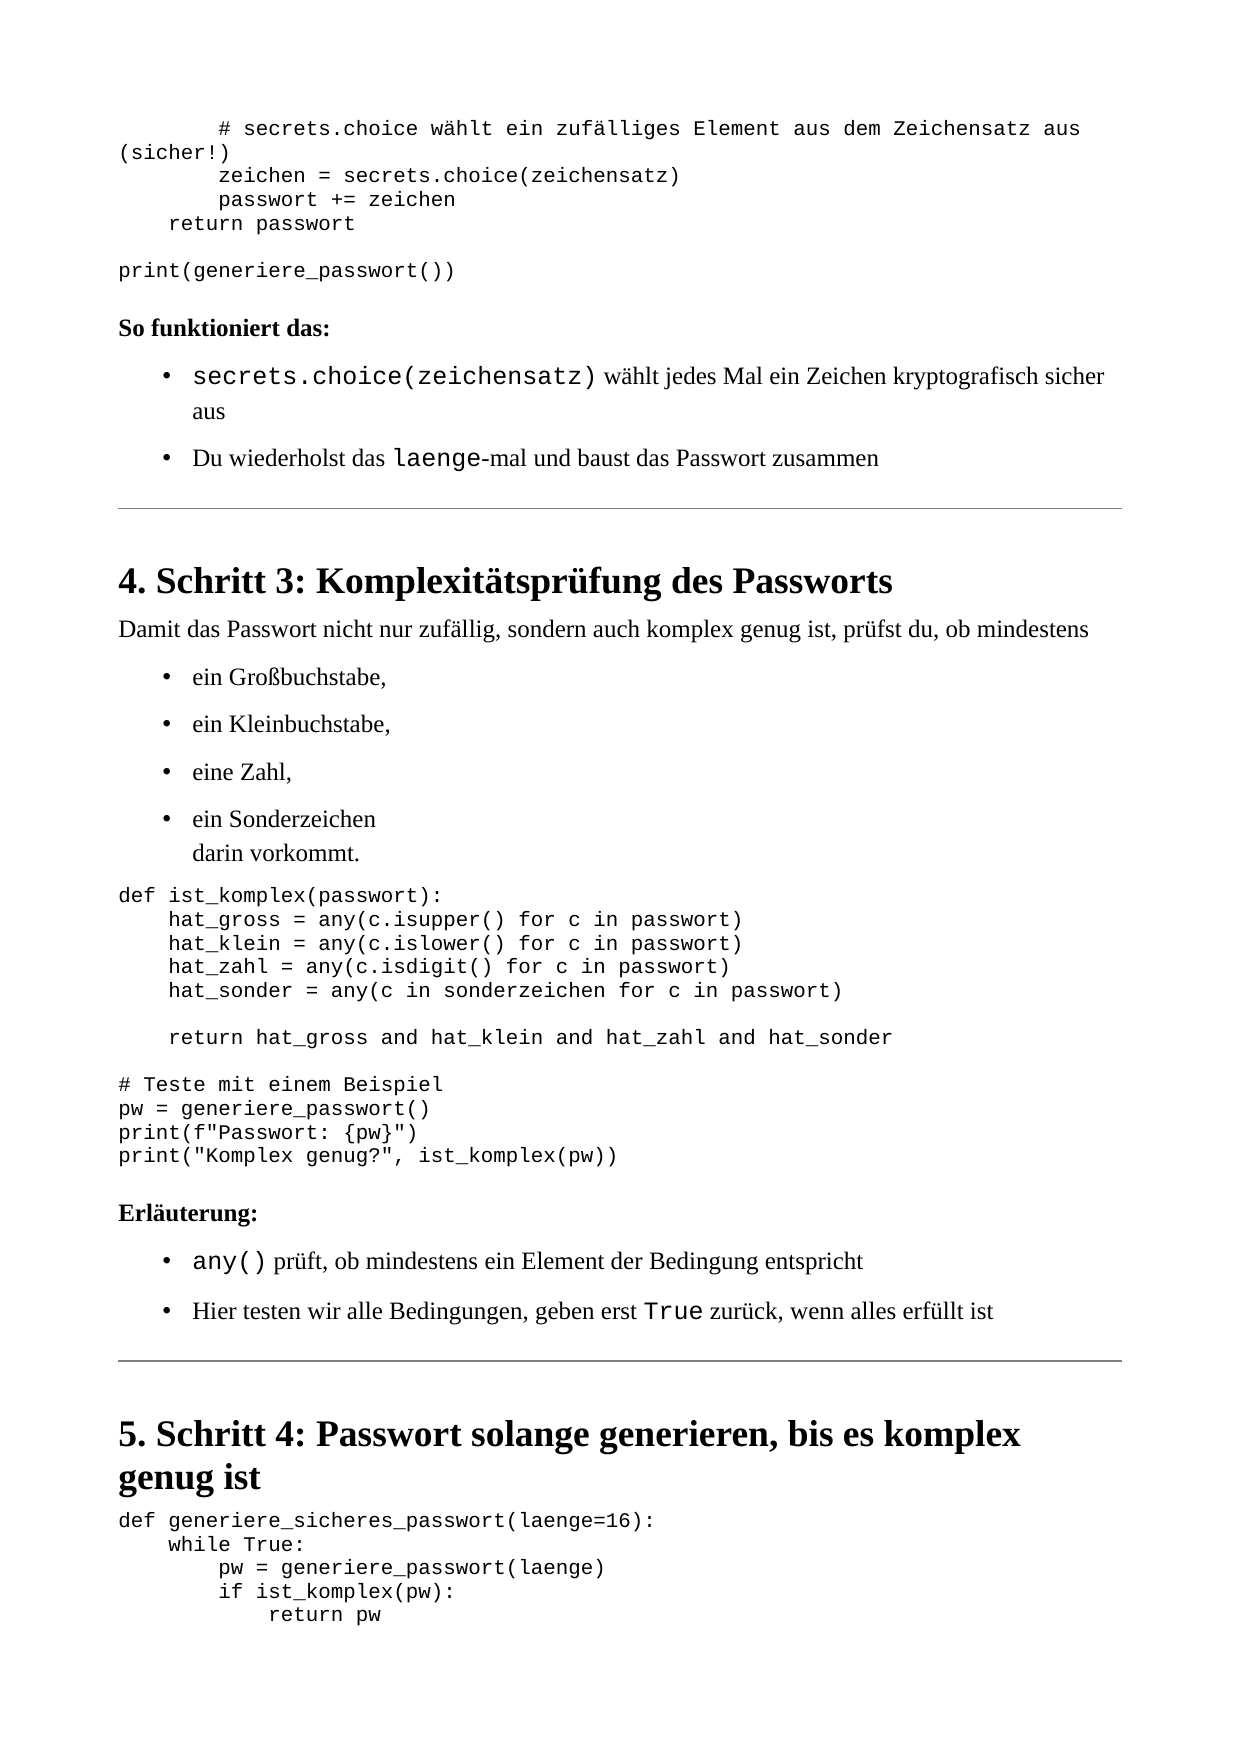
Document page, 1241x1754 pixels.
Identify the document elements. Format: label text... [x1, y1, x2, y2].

list secrets.choice(zeichensatz) wählt jedes Mal ein Zeichen kryptografisch sicher aus [162, 361, 1122, 424]
text if ist_komplex(pw): [118, 1581, 1122, 1604]
text return hat_gross and hat_klein and hat_zahl and hat_sonder [118, 1027, 1122, 1051]
text So funktioniert das: [118, 313, 1122, 342]
text return pw [118, 1604, 1122, 1628]
text # secrets.choice wählt ein zufälliges Element aus dem Zeichensatz aus (sicher!) [118, 118, 1122, 165]
text pw = generiere_passwort(laenge) [118, 1557, 1122, 1581]
subtitle 4. Schritt 3: Komplexitätsprüfung des Passworts [118, 558, 1122, 602]
text def ist_komplex(passwort): [118, 885, 1122, 909]
text # Teste mit einem Beispiel [118, 1074, 1122, 1098]
text passwort += zeichen [118, 189, 1122, 213]
text print(f"Passwort: {pw}") [118, 1122, 1122, 1145]
text hat_sonder = any(c in sonderzeichen for c in passwort) [118, 980, 1122, 1003]
text hat_zahl = any(c.isdigit() for c in passwort) [118, 956, 1122, 980]
subtitle 5. Schritt 4: Passwort solange generieren, bis es komplex genug ist [118, 1411, 1122, 1497]
list ein Großbuchstabe, [162, 662, 1122, 691]
text return passwort [118, 213, 1122, 236]
list ein Sonderzeichen darin vorkommt. [162, 804, 1122, 866]
list ein Kleinbuchstabe, [162, 709, 1122, 738]
text Damit das Passwort nicht nur zufällig, sondern auch komplex genug ist, prüfst du, ob mindestens [118, 614, 1122, 643]
text zeichen = secrets.choice(zeichensatz) [118, 165, 1122, 189]
list Du wiederholst das laenge-mal und baust das Passwort zusammen [162, 443, 1122, 474]
text def generiere_sicheres_passwort(laenge=16): [118, 1510, 1122, 1533]
text pw = generiere_passwort() [118, 1098, 1122, 1122]
text Erläuterung: [118, 1198, 1122, 1227]
list Hier testen wir alle Bedingungen, geben erst True zurück, wenn alles erfüllt ist [162, 1296, 1122, 1327]
text hat_gross = any(c.isupper() for c in passwort) [118, 909, 1122, 932]
text while True: [118, 1533, 1122, 1557]
text hat_klein = any(c.islower() for c in passwort) [118, 932, 1122, 956]
text print("Komplex genug?", ist_komplex(pw)) [118, 1145, 1122, 1169]
text print(generiere_passwort()) [118, 260, 1122, 284]
list eine Zahl, [162, 757, 1122, 786]
list any() prüft, ob mindestens ein Element der Bedingung entspricht [162, 1246, 1122, 1277]
